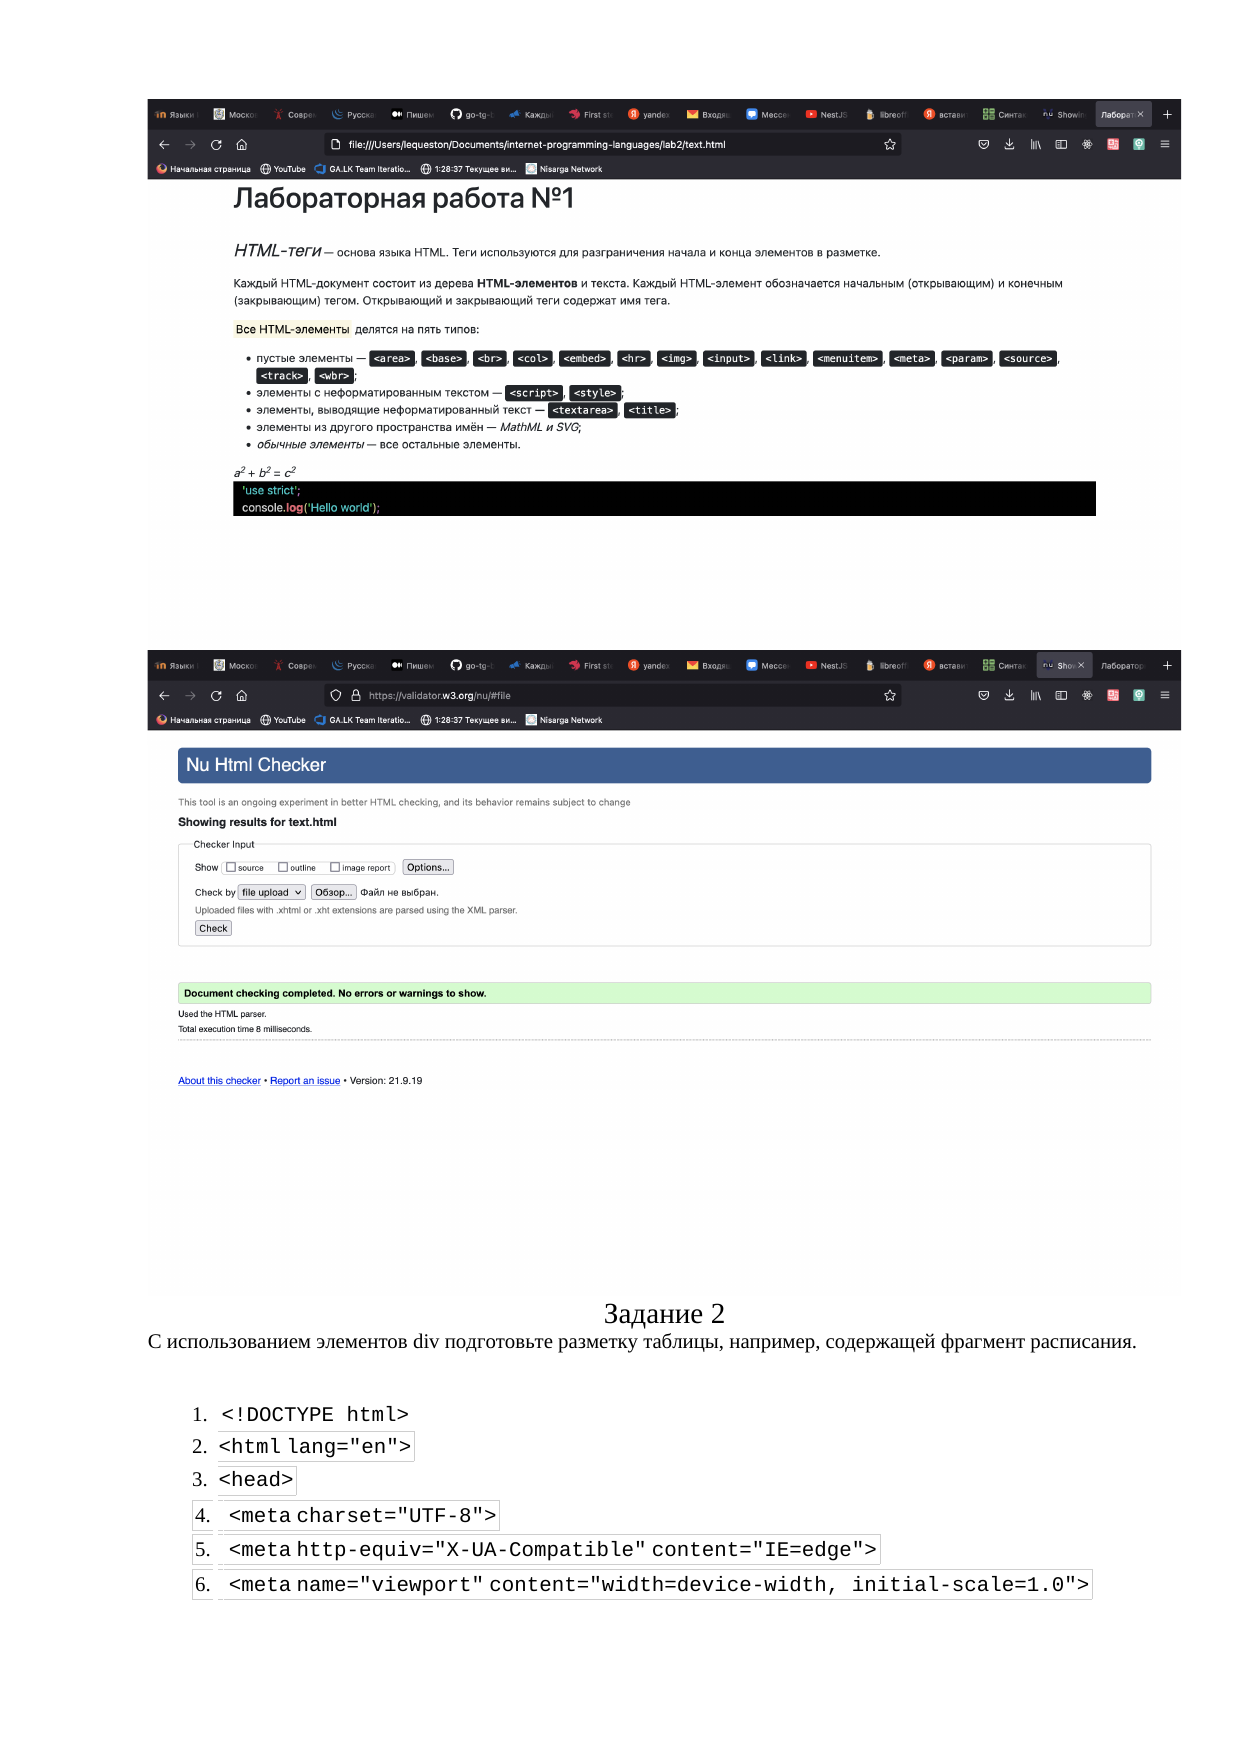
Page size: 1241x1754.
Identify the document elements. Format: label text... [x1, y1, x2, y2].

list [415, 1431, 1181, 1461]
picture [147, 99, 1182, 1296]
text С использованием элементов div подготовьте разметку таблицы, например, содержащей фрагмент расписания. [148, 1329, 1181, 1353]
list [1093, 1569, 1181, 1599]
list <html lang="en"> [192, 1431, 414, 1461]
text Задание 2 [148, 1296, 1181, 1329]
list [297, 1466, 1181, 1495]
list [500, 1500, 1181, 1530]
list [881, 1534, 1181, 1564]
list <!DOCTYPE html> [192, 1401, 1181, 1427]
list <meta http-equiv="X-UA-Compatible" content="IE=edge"> [193, 1534, 880, 1564]
list <meta name="viewport" content="width=device-width, initial-scale=1.0"> [193, 1569, 1092, 1599]
list <meta charset="UTF-8"> [193, 1500, 499, 1530]
list <head> [192, 1466, 296, 1495]
